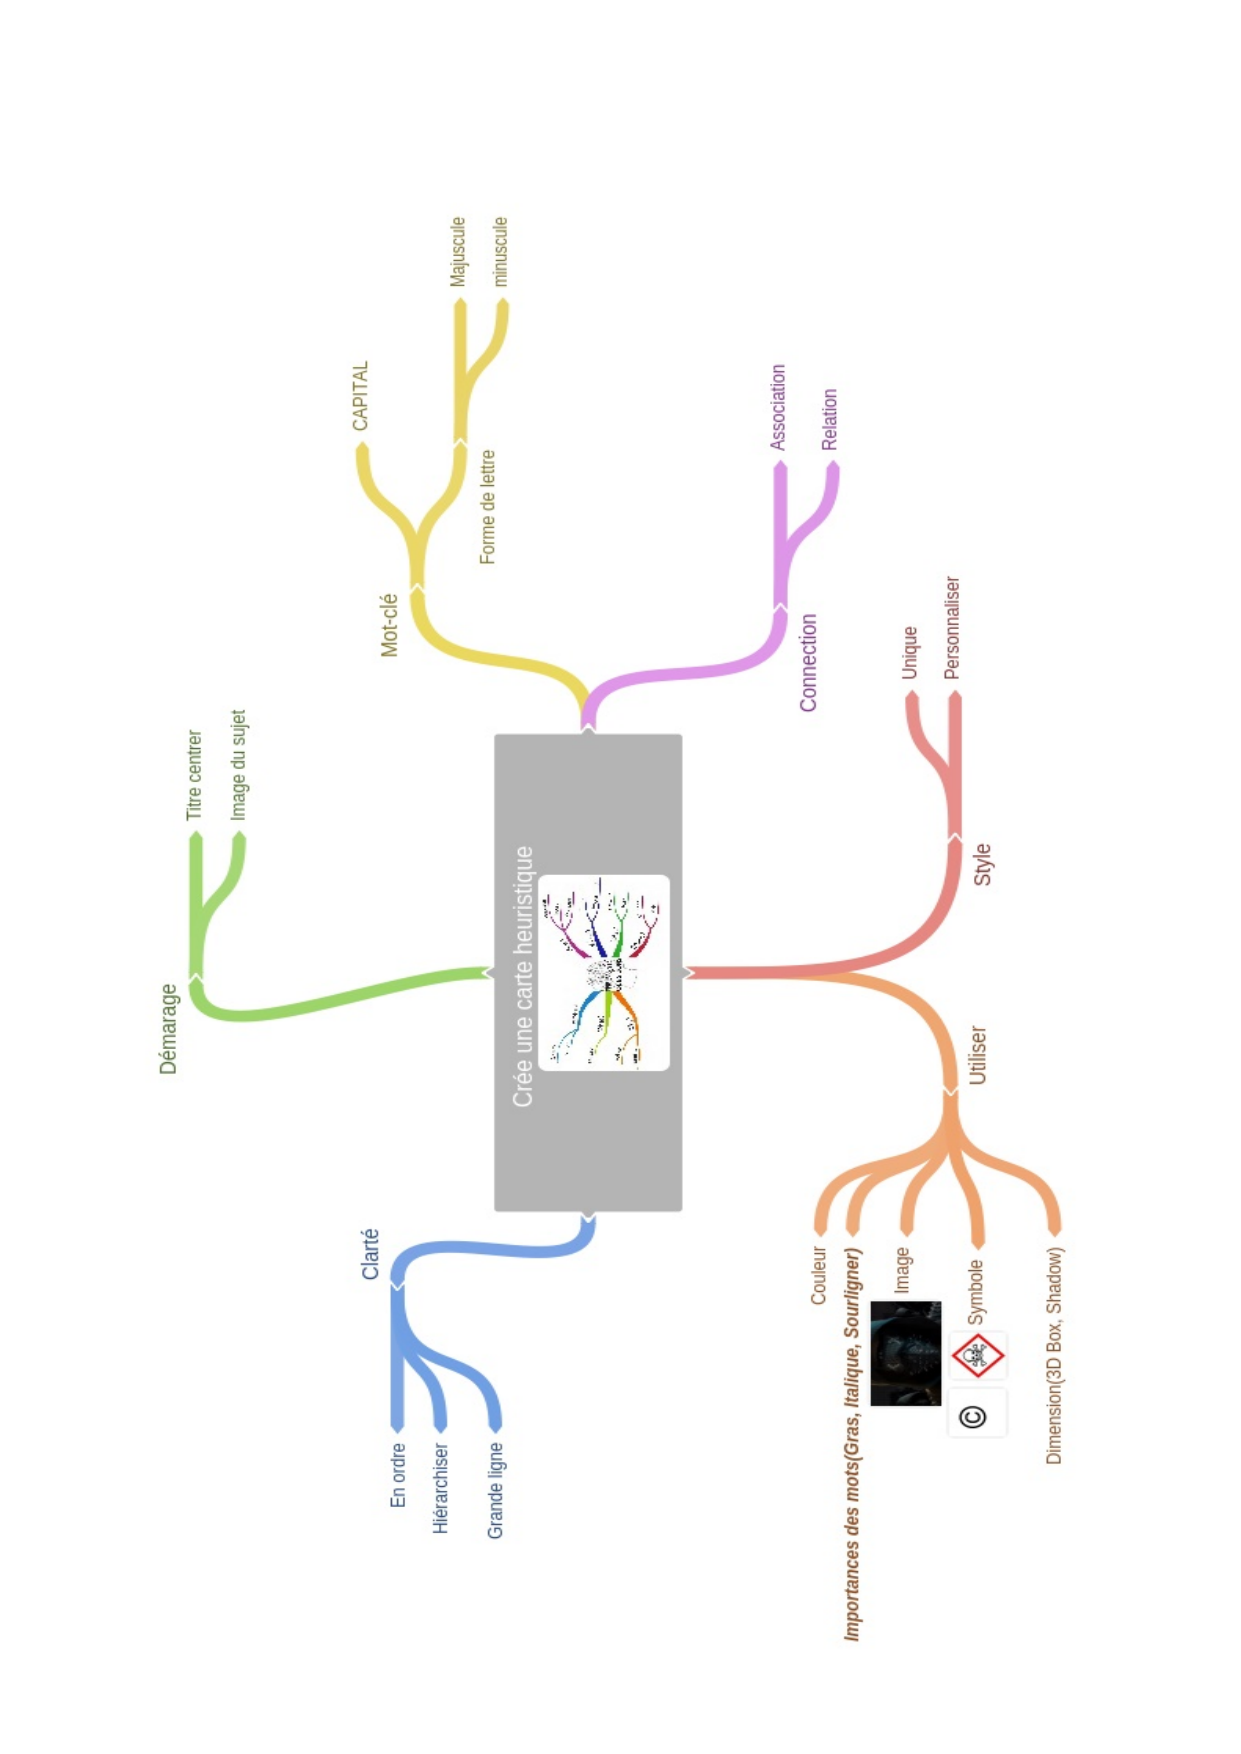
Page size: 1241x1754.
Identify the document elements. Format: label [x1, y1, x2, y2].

picture [121, 120, 1119, 1677]
